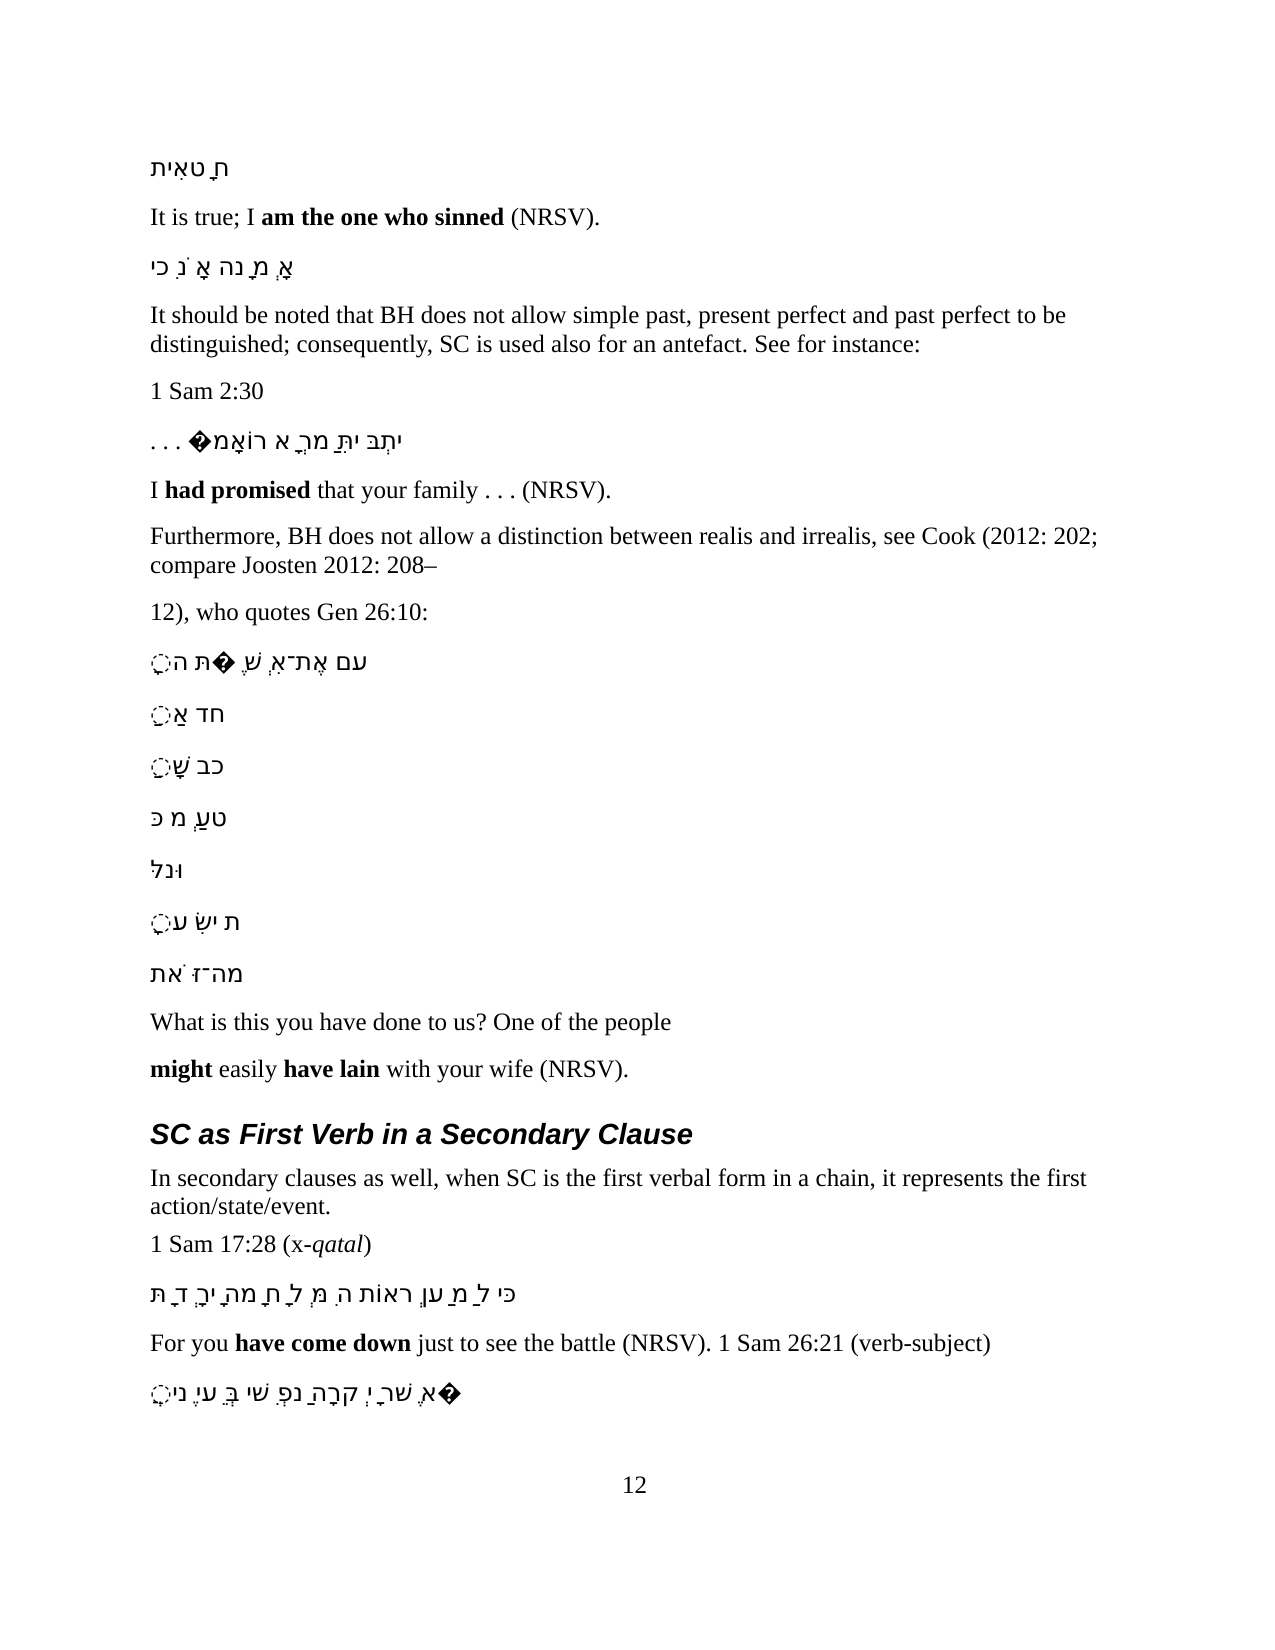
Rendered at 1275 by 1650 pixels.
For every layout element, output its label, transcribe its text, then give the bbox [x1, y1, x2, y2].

text 1 Sam 17:28 (x-qatal) [150, 1229, 1125, 1258]
text ַחד אַ [150, 695, 1125, 729]
text What is this you have done to us? One of the people [150, 1007, 1125, 1036]
text ָﬠם אֶת־אִ ְשׁ ֶ�תּ ה [150, 643, 1125, 677]
text ָת ישִׂ ﬠ [150, 903, 1125, 937]
text כּי ל ַמ ַﬠן ְראוֹת ה ִמּ ְל ָח ָמה ָירָ ְד ָתּ [150, 1276, 1125, 1310]
text ַכב שָׁ [150, 747, 1125, 781]
text . . . �יתְבּ יתִּ ַמרְ ָא רוֹאָמ [150, 423, 1125, 457]
text ֲא ֶשׁר ָי ְקרָה ַנפְ ִשׁי בְּ ֵﬠי ֶני� [150, 1374, 1125, 1408]
text In secondary clauses as well, when SC is the first verbal form in a chain, it represents the first action/state/event. [150, 1163, 1125, 1220]
text It should be noted that BH does not allow simple past, present perfect and past perfect to be distinguished; consequently, SC is used also for an antefact. See for instance: [150, 301, 1125, 358]
text אָ ְמ ָנה אָ ֹנ ִכי [150, 249, 1125, 283]
text טﬠַ ְמ כּ [150, 799, 1125, 833]
text מה־זּ ֹאת [150, 955, 1125, 989]
text It is true; I am the one who sinned (NRSV). [150, 202, 1125, 231]
text 12), who quotes Gen 26:10: [150, 597, 1125, 626]
text Furthermore, BH does not allow a distinction between realis and irrealis, see Cook (2012: 202; compare Joosten 2012: 208– [150, 521, 1125, 579]
text For you have come down just to see the battle (NRSV). 1 Sam 26:21 (verb-subject) [150, 1328, 1125, 1357]
subtitle SC as First Verb in a Secondary Clause [150, 1117, 1125, 1150]
text might easily have lain with your wife (NRSV). [150, 1054, 1125, 1083]
text וּנלּ [150, 851, 1125, 885]
text I had promised that your family . . . (NRSV). [150, 475, 1125, 503]
text ח ָטאִית [150, 150, 1125, 184]
text 1 Sam 2:30 [150, 376, 1125, 405]
